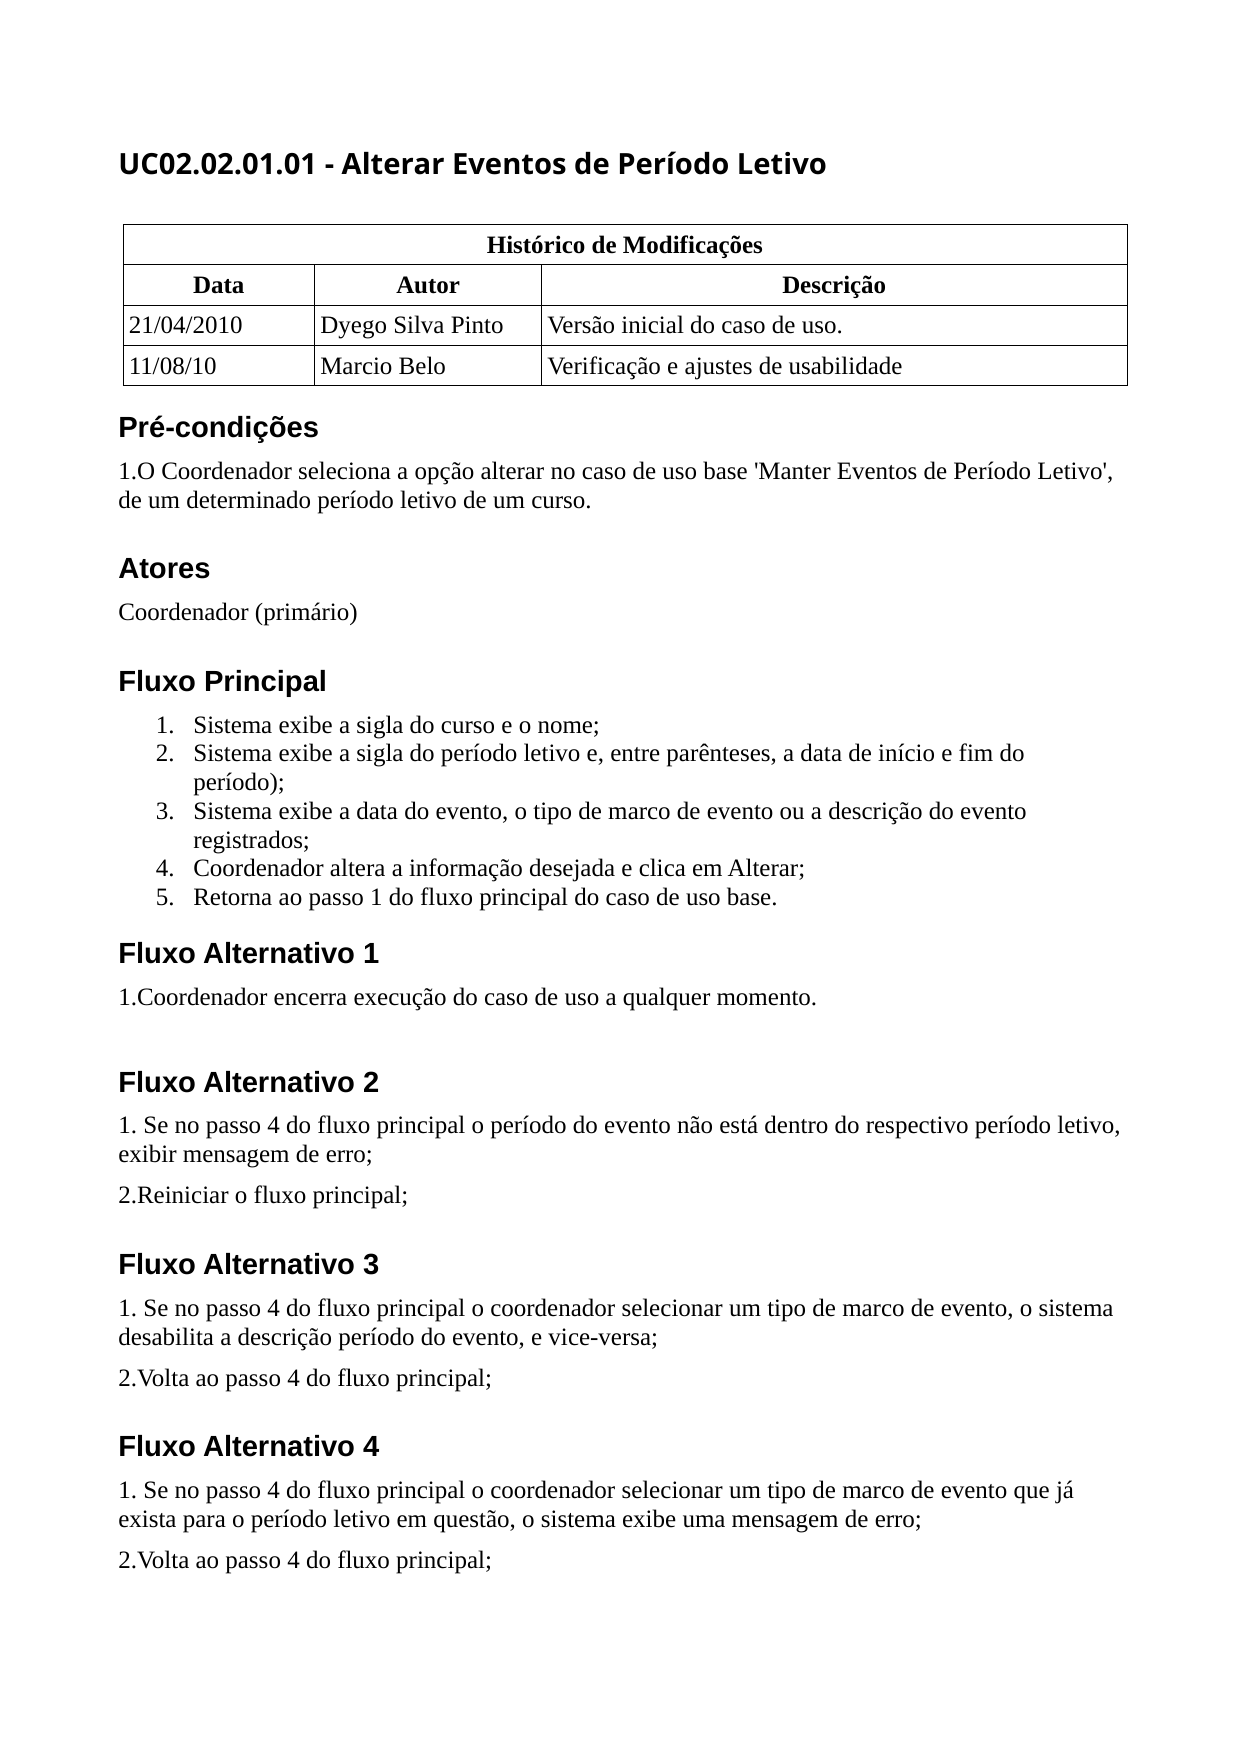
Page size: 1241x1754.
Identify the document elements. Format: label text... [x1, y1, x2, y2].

table_cell Autor [315, 265, 541, 305]
table_cell Verificação e ajustes de usabilidade [542, 346, 1127, 385]
table_cell Dyego Silva Pinto [315, 306, 541, 345]
table_cell Data [124, 265, 314, 305]
list Retorna ao passo 1 do fluxo principal do caso de uso base. [156, 882, 1122, 911]
table_cell 21/04/2010 [124, 306, 314, 345]
list Sistema exibe a data do evento, o tipo de marco de evento ou a descrição do evento registrados; [156, 796, 1122, 853]
list Sistema exibe a sigla do período letivo e, entre parênteses, a data de início e fim do período); [156, 738, 1122, 796]
list O Coordenador seleciona a opção alterar no caso de uso base 'Manter Eventos de Período Letivo', de um determinado período letivo de um curso. [118, 456, 1122, 514]
table_cell Versão inicial do caso de uso. [542, 306, 1127, 345]
table_header Histórico de Modificações [124, 225, 1127, 264]
list Se no passo 4 do fluxo principal o coordenador selecionar um tipo de marco de evento que já exista para o período letivo em questão, o sistema exibe uma mensagem de erro; [118, 1475, 1122, 1533]
table_cell Descrição [542, 265, 1127, 305]
table_cell 08/11/10 [124, 346, 314, 385]
subtitle Pré-condições [118, 410, 1122, 444]
list Volta ao passo 4 do fluxo principal; [118, 1545, 1122, 1574]
list Volta ao passo 4 do fluxo principal; [118, 1363, 1122, 1392]
subtitle Atores [118, 551, 1122, 585]
list Coordenador encerra execução do caso de uso a qualquer momento. [118, 982, 1122, 1011]
list Se no passo 4 do fluxo principal o coordenador selecionar um tipo de marco de evento, o sistema desabilita a descrição período do evento, e vice-versa; [118, 1293, 1122, 1350]
subtitle Fluxo Principal [118, 664, 1122, 697]
text Coordenador (primário) [118, 597, 1122, 626]
list Coordenador altera a informação desejada e clica em Alterar; [156, 853, 1122, 882]
subtitle Fluxo Alternativo 4 [118, 1429, 1122, 1463]
table_cell Marcio Belo [315, 346, 541, 385]
list Reiniciar o fluxo principal; [118, 1181, 1122, 1209]
subtitle UC02.02.01.01 - Alterar Eventos de Período Letivo [118, 143, 1122, 183]
list Sistema exibe a sigla do curso e o nome; [156, 710, 1122, 738]
subtitle Fluxo Alternativo 2 [118, 1064, 1122, 1098]
subtitle Fluxo Alternativo 1 [118, 936, 1122, 969]
list Se no passo 4 do fluxo principal o período do evento não está dentro do respectivo período letivo, exibir mensagem de erro; [118, 1111, 1122, 1168]
subtitle Fluxo Alternativo 3 [118, 1247, 1122, 1280]
